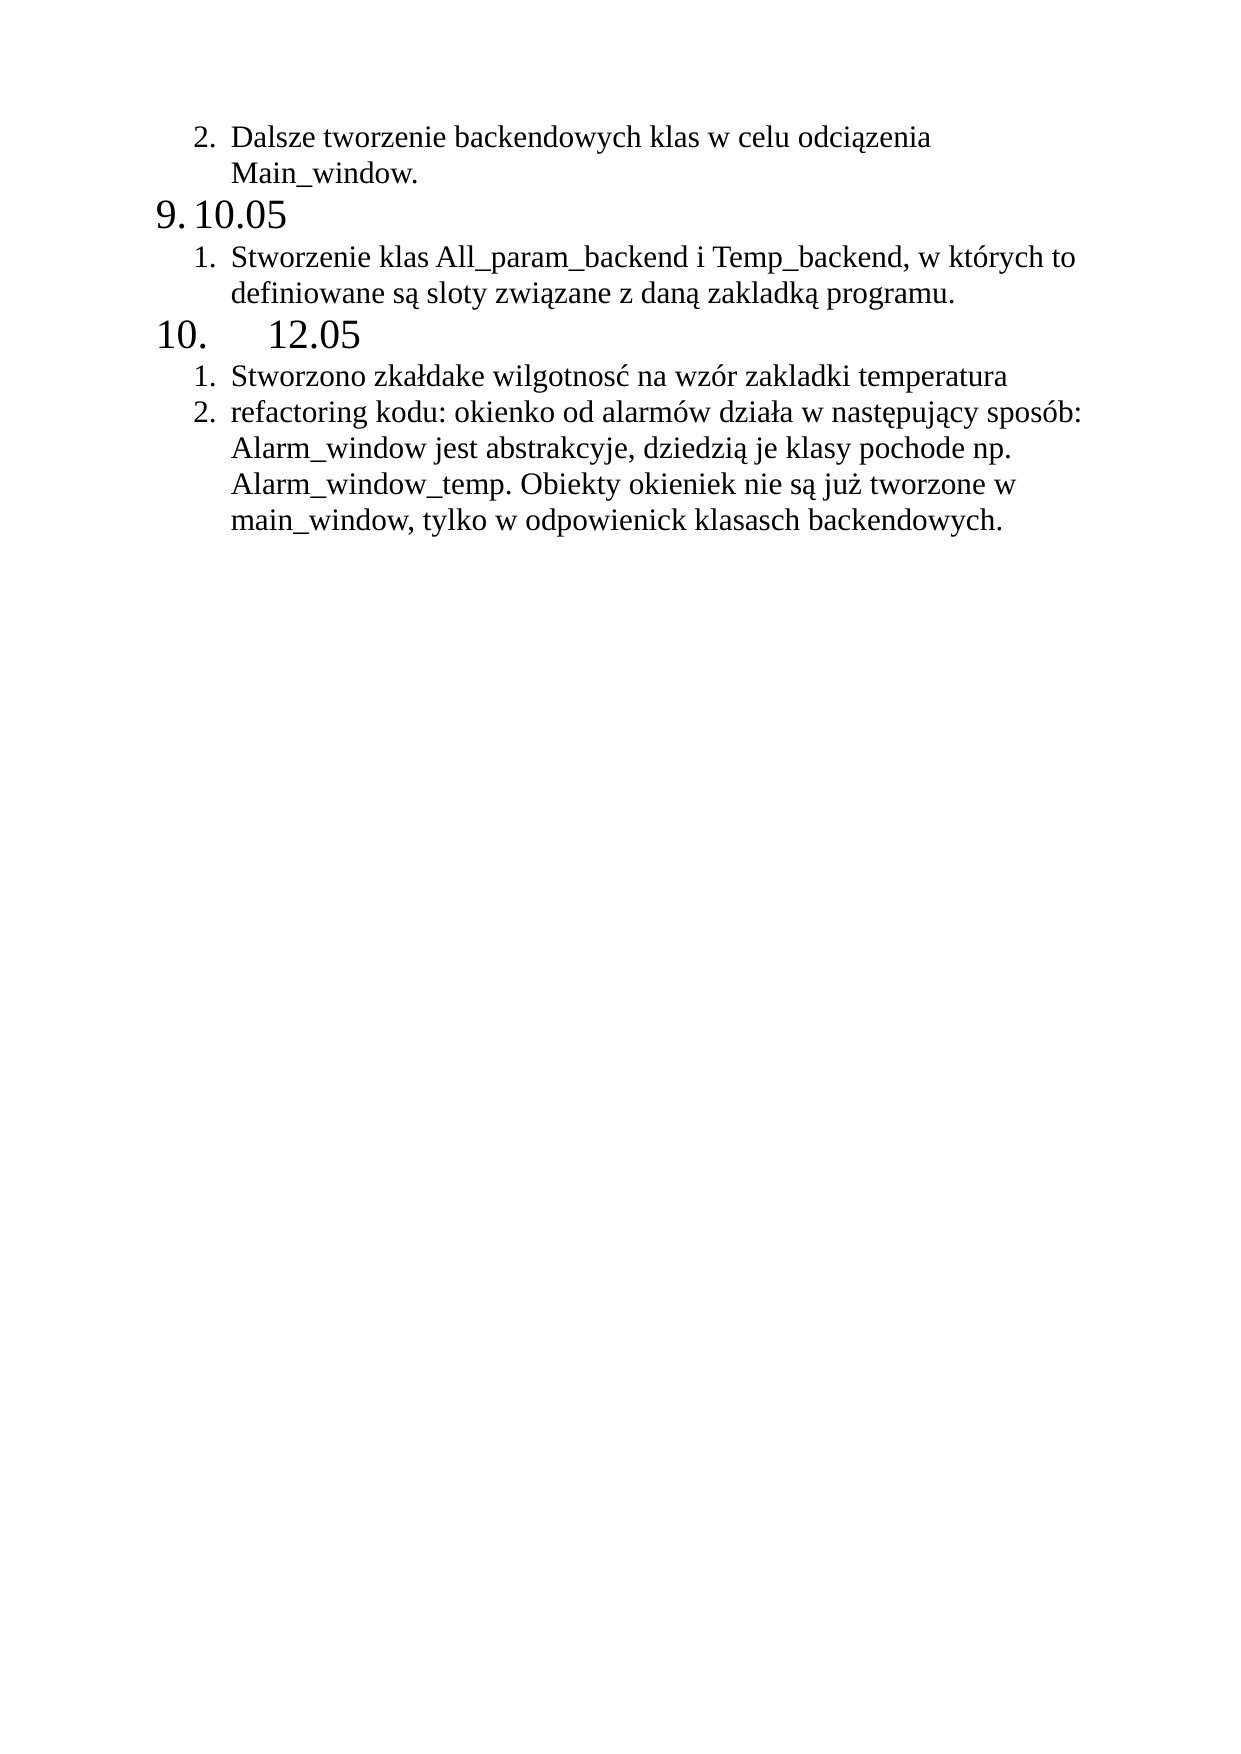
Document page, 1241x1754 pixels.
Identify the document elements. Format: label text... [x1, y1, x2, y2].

list 12.05 [156, 310, 1122, 358]
list Stworzenie klas All_param_backend i Temp_backend, w których to definiowane są sloty związane z daną zakladką programu. [193, 238, 1122, 310]
list 10.05 [156, 190, 1122, 238]
list Stworzono zkałdake wilgotnosć na wzór zakladki temperatura [193, 358, 1122, 394]
list Dalsze tworzenie backendowych klas w celu odciązenia Main_window. [193, 118, 1122, 190]
list refactoring kodu: okienko od alarmów działa w następujący sposób: Alarm_window jest abstrakcyje, dziedzią je klasy pochode np. Alarm_window_temp. Obiekty okieniek nie są już tworzone w main_window, tylko w odpowienick klasasch backendowych. [193, 394, 1122, 537]
